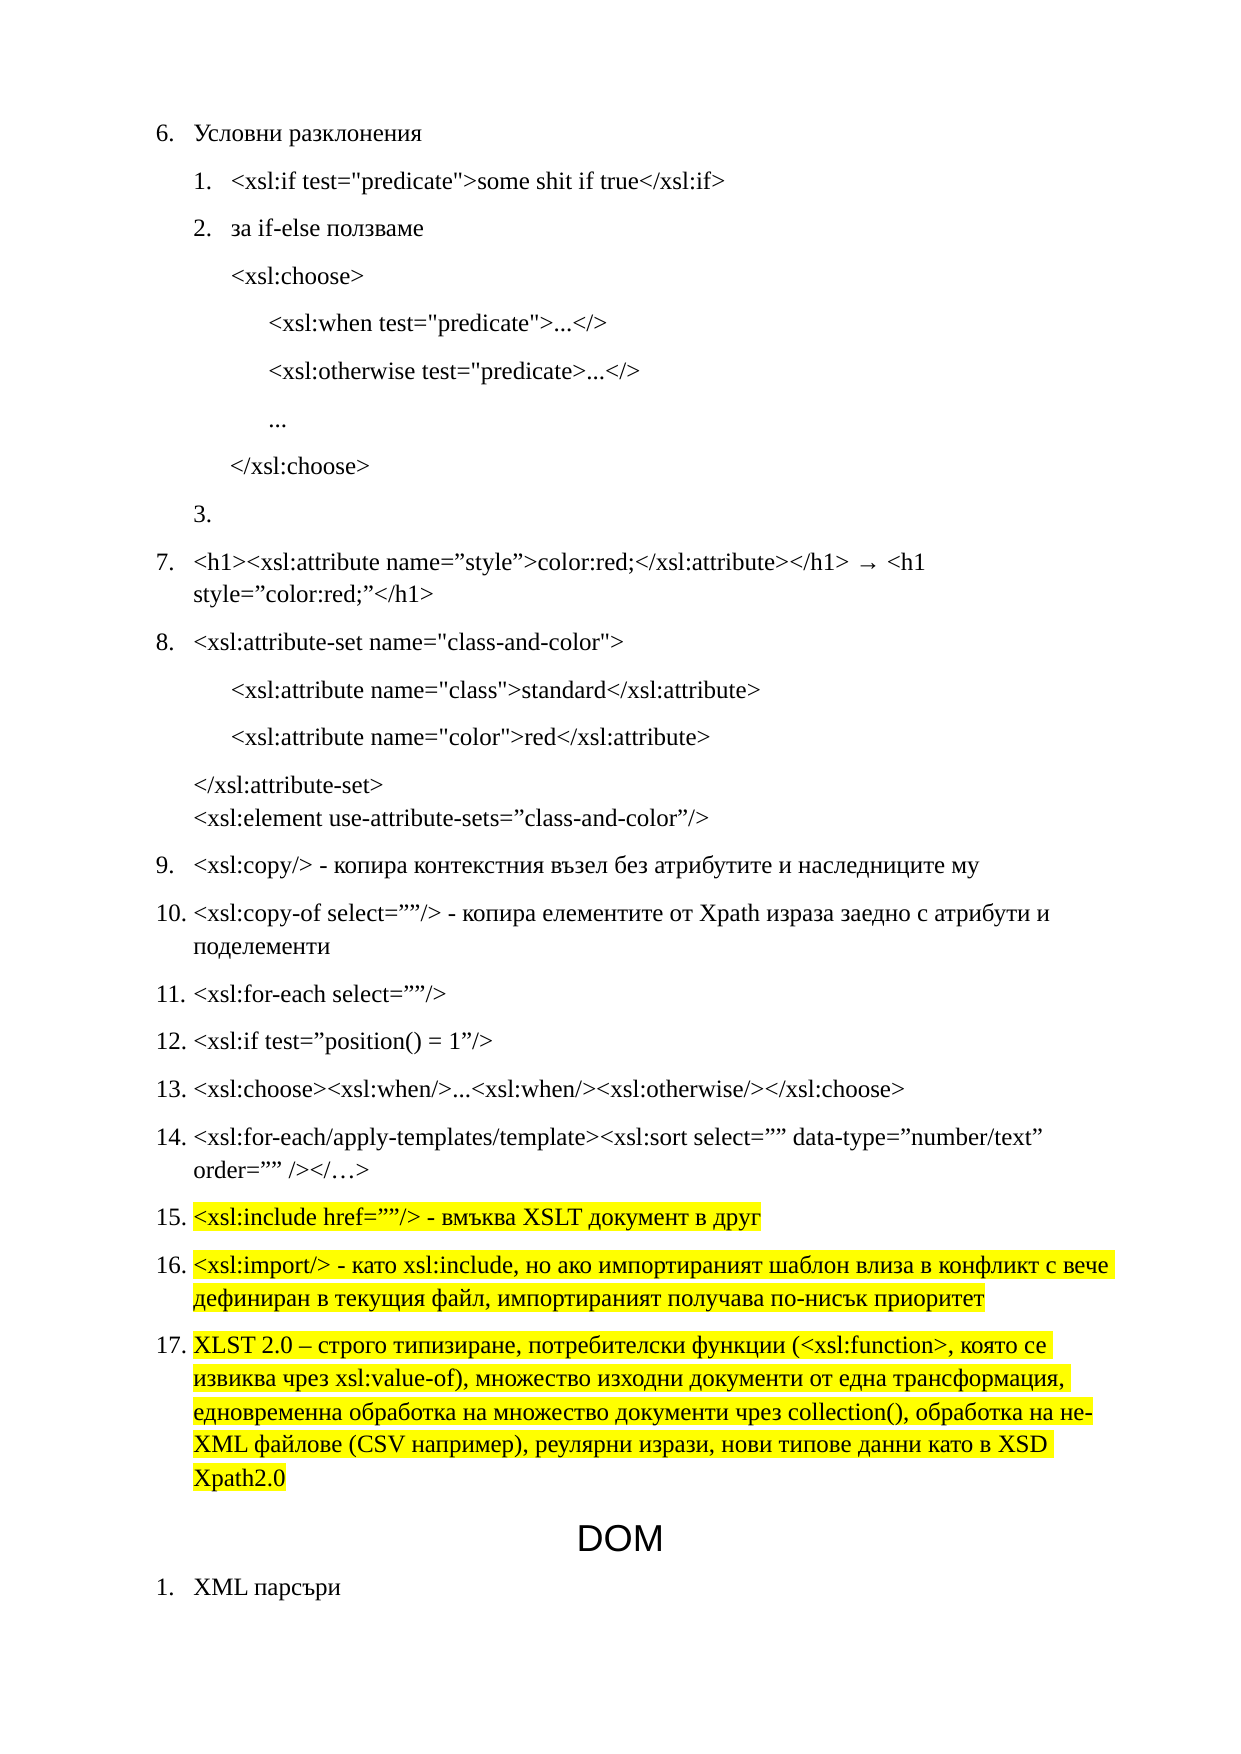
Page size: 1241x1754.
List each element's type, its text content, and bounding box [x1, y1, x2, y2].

text </xsl:choose> [118, 451, 1122, 480]
list XML парсъри [156, 1572, 1122, 1601]
list <xsl:for-each select=””/> [156, 979, 1122, 1008]
list XLST 2.0 – строго типизиране, потребителски функции (<xsl:function>, която се извиква чрез xsl:value-of), множество изходни документи от една трансформация, едновременна обработка на множество документи чрез collection(), обработка на не-XML файлове (CSV например), реулярни изрази, нови типове данни като в XSD Xpath2.0 [156, 1331, 1122, 1491]
list <xsl:attribute name="color">red</xsl:attribute> [193, 722, 1122, 751]
list <xsl:choose><xsl:when/>...<xsl:when/><xsl:otherwise/></xsl:choose> [156, 1074, 1122, 1103]
list <h1><xsl:attribute name=”style”>color:red;</xsl:attribute></h1> → <h1 style=”color:red;”</h1> [156, 547, 1122, 608]
subtitle DOM [118, 1516, 1122, 1559]
list <xsl:copy/> - копира контекстния възел без атрибутите и наследниците му [156, 851, 1122, 879]
list Условни разклонения [156, 118, 1122, 147]
list <xsl:attribute-set name="class-and-color"> [156, 627, 1122, 656]
list <xsl:if test=”position() = 1”/> [156, 1026, 1122, 1055]
list за if-else ползваме [193, 213, 1122, 242]
list <xsl:when test="predicate">...</> [231, 308, 1122, 337]
list <xsl:choose> [193, 261, 1122, 290]
list <xsl:attribute name="class">standard</xsl:attribute> [193, 675, 1122, 703]
list </xsl:attribute-set> <xsl:element use-attribute-sets=”class-and-color”/> [156, 770, 1122, 832]
list <xsl:copy-of select=””/> - копира елементите от Xpath израза заедно с атрибути и поделементи [156, 898, 1122, 960]
list <xsl:import/> - като xsl:include, но ако импортираният шаблон влиза в конфликт с вече дефиниран в текущия файл, импортираният получава по-нисък приоритет [156, 1250, 1122, 1312]
list <xsl:if test="predicate">some shit if true</xsl:if> [193, 166, 1122, 194]
list ... [231, 404, 1122, 432]
list <xsl:for-each/apply-templates/template><xsl:sort select=”” data-type=”number/text” order=”” /></…> [156, 1122, 1122, 1183]
list <xsl:include href=””/> - вмъква XSLT документ в друг [156, 1202, 1122, 1231]
list <xsl:otherwise test="predicate>...</> [231, 356, 1122, 385]
